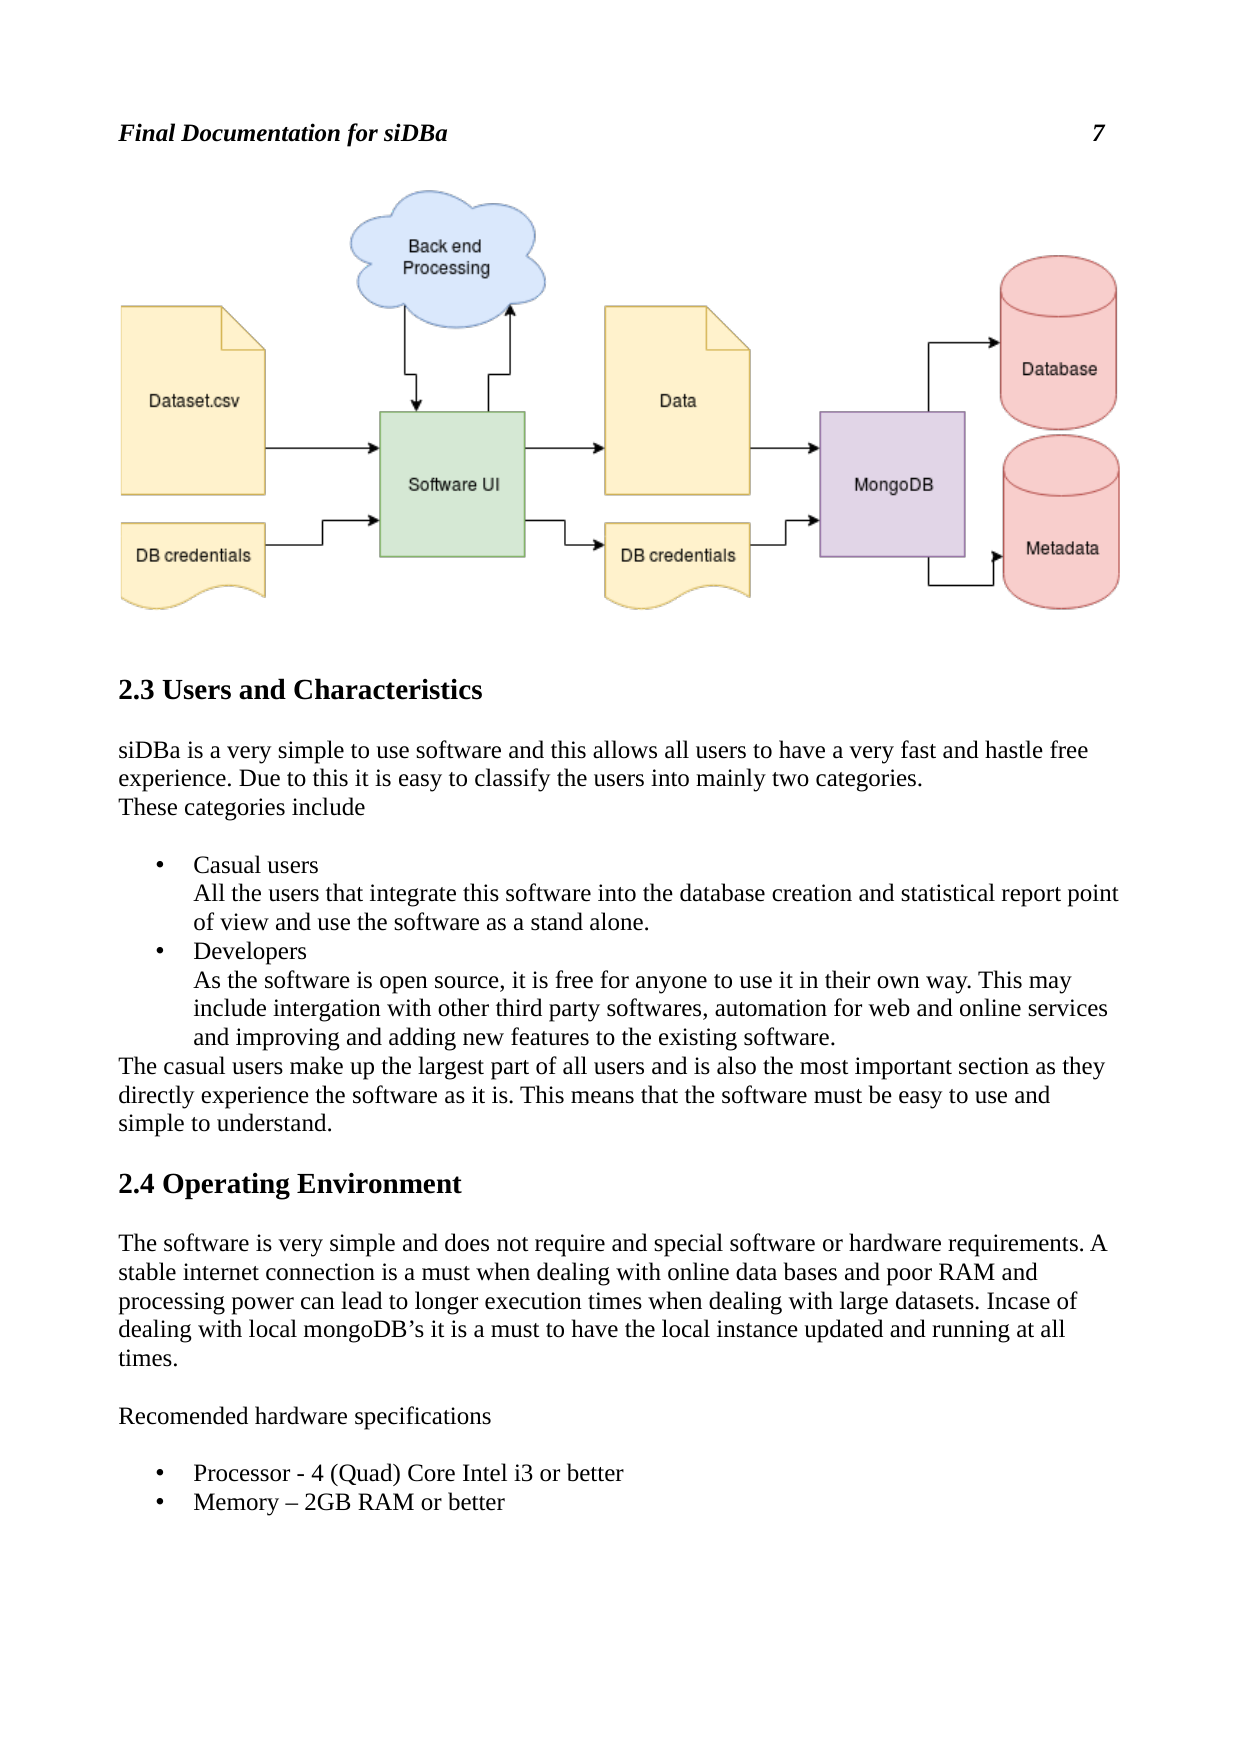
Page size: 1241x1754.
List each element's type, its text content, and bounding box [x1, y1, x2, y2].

list Casual users [156, 850, 1122, 878]
text The casual users make up the largest part of all users and is also the most important section as they directly experience the software as it is. This means that the software must be easy to use and simple to understand. [118, 1051, 1122, 1137]
list Memory – 2GB RAM or better [156, 1487, 1122, 1516]
text 2.4 Operating Environment [118, 1166, 1122, 1199]
list Developers [156, 936, 1122, 965]
text Recomended hardware specifications [118, 1401, 1122, 1429]
text These categories include [118, 792, 1122, 821]
list Processor - 4 (Quad) Core Intel i3 or better [156, 1458, 1122, 1487]
picture [120, 176, 1120, 611]
list All the users that integrate this software into the database creation and statistical report point of view and use the software as a stand alone. [156, 878, 1122, 936]
list As the software is open source, it is free for anyone to use it in their own way. This may include intergation with other third party softwares, automation for web and online services and improving and adding new features to the existing software. [156, 965, 1122, 1051]
text siDBa is a very simple to use software and this allows all users to have a very fast and hastle free experience. Due to this it is easy to classify the users into mainly two categories. [118, 735, 1122, 792]
text The software is very simple and does not require and special software or hardware requirements. A stable internet connection is a must when dealing with online data bases and poor RAM and processing power can lead to longer execution times when dealing with large datasets. Incase of dealing with local mongoDB’s it is a must to have the local instance updated and running at all times. [118, 1228, 1122, 1372]
text 2.3 Users and Characteristics [118, 672, 1122, 706]
